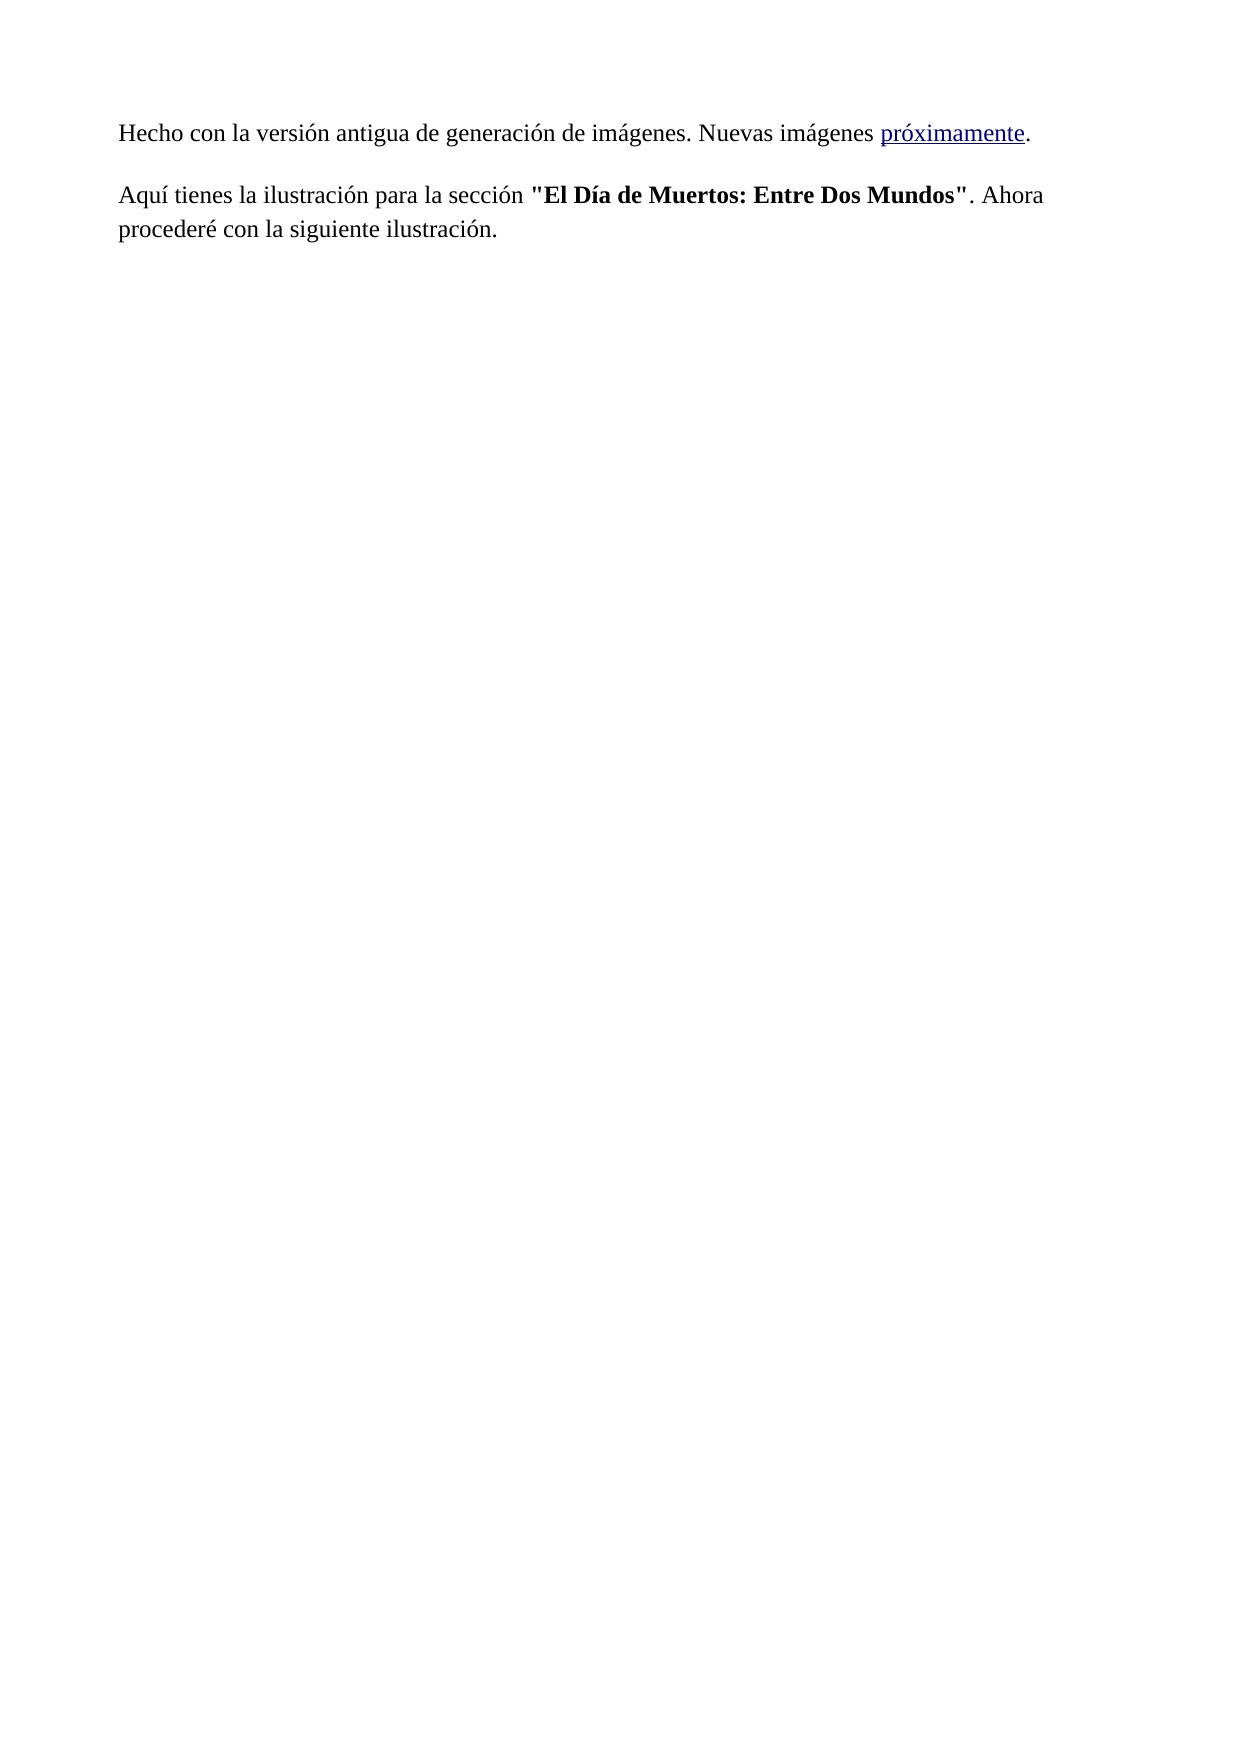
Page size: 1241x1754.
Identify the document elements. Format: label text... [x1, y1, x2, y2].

text Aquí tienes la ilustración para la sección "El Día de Muertos: Entre Dos Mundos". Ahora procederé con la siguiente ilustración. [118, 181, 1122, 242]
text Hecho con la versión antigua de generación de imágenes. Nuevas imágenes próximamente. [118, 118, 1122, 147]
